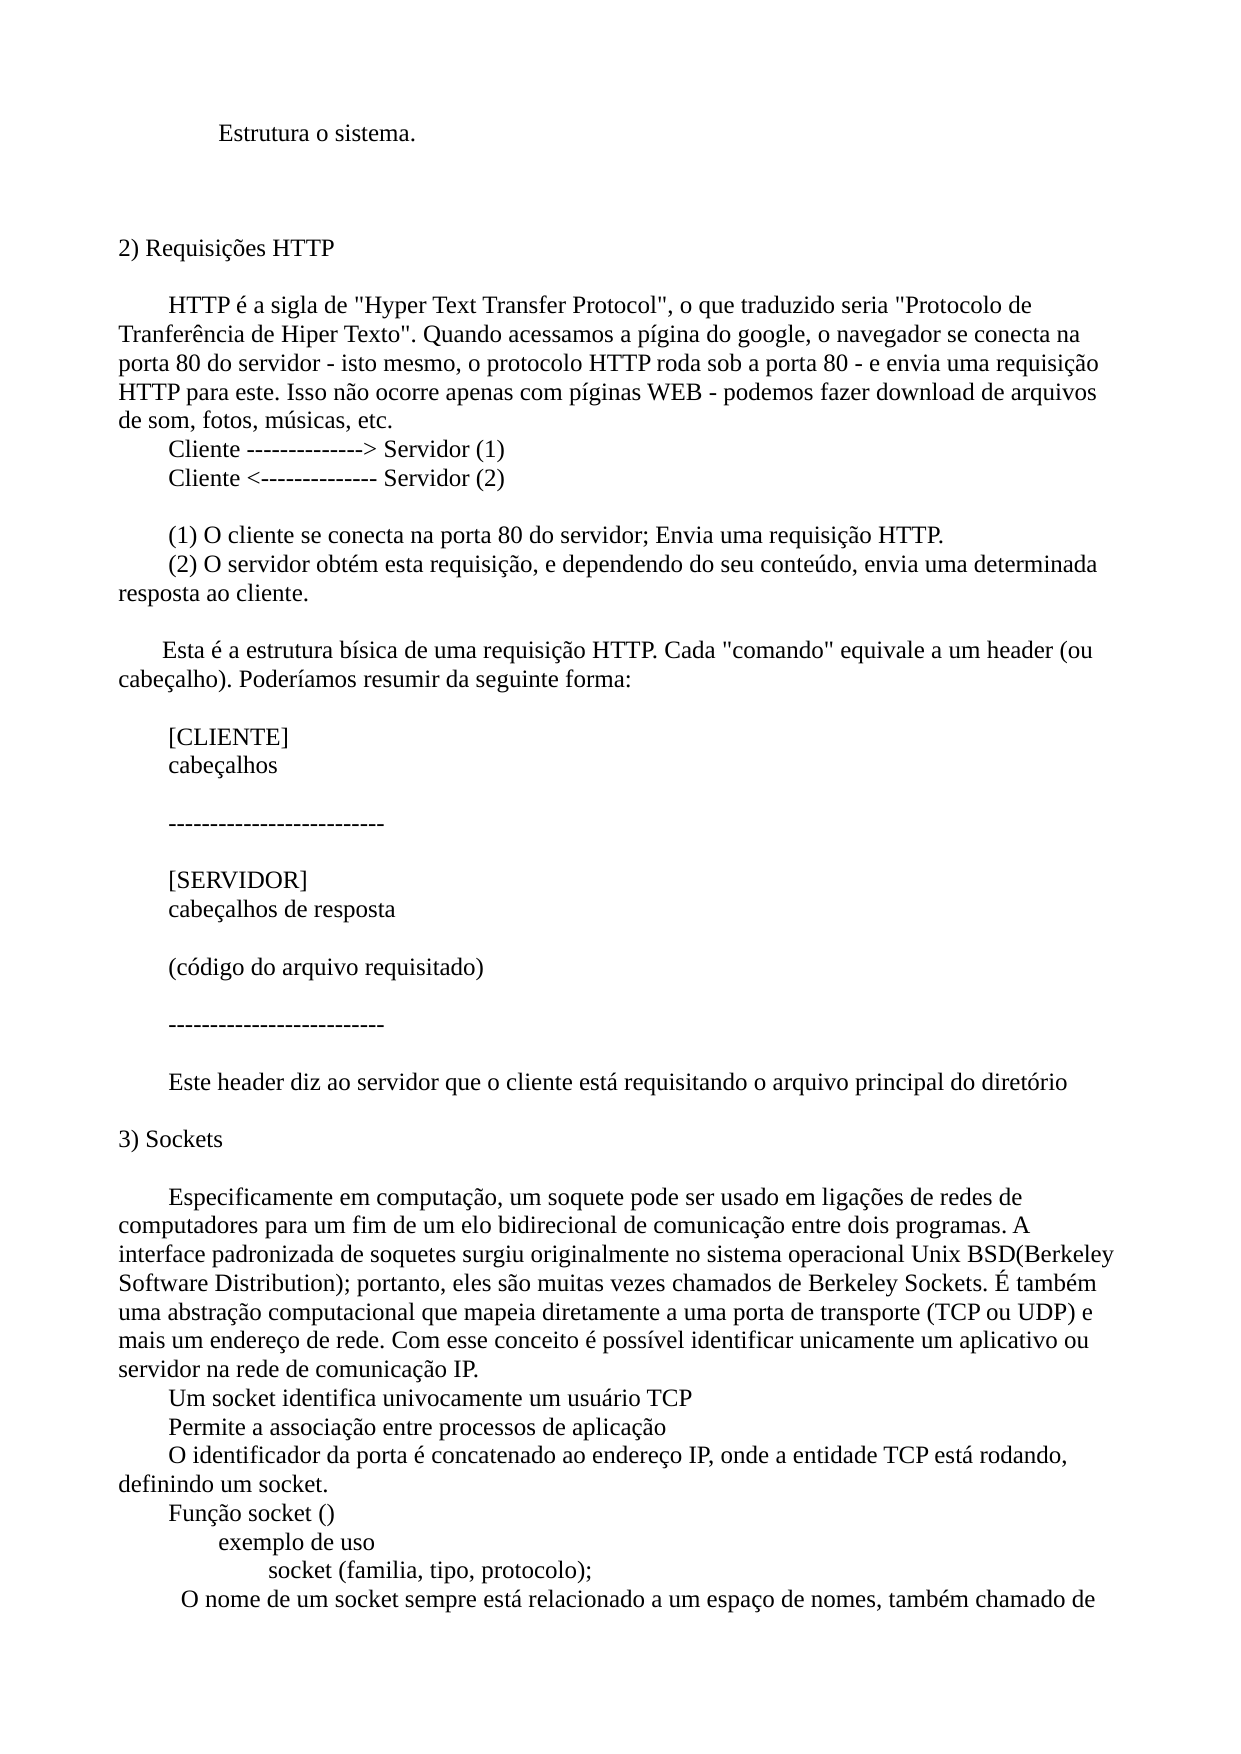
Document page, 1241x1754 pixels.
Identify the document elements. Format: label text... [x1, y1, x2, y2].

text Estrutura o sistema. 2) Requisições HTTP HTTP é a sigla de "Hyper Text Transfer Protocol", o que traduzido seria "Protocolo de Tranferência de Hiper Texto". Quando acessamos a pígina do google, o navegador se conecta na porta 80 do servidor - isto mesmo, o protocolo HTTP roda sob a porta 80 - e envia uma requisição HTTP para este. Isso não ocorre apenas com píginas WEB - podemos fazer download de arquivos de som, fotos, músicas, etc. Cliente --------------> Servidor (1) Cliente <-------------- Servidor (2) (1) O cliente se conecta na porta 80 do servidor; Envia uma requisição HTTP. (2) O servidor obtém esta requisição, e dependendo do seu conteúdo, envia uma determinada resposta ao cliente. Esta é a estrutura bísica de uma requisição HTTP. Cada "comando" equivale a um header (ou cabeçalho). Poderíamos resumir da seguinte forma: [CLIENTE] cabeçalhos -------------------------- [SERVIDOR] cabeçalhos de resposta (código do arquivo requisitado) -------------------------- Este header diz ao servidor que o cliente está requisitando o arquivo principal do diretório 3) Sockets Especificamente em computação, um soquete pode ser usado em ligações de redes de computadores para um fim de um elo bidirecional de comunicação entre dois programas. A interface padronizada de soquetes surgiu originalmente no sistema operacional Unix BSD(Berkeley Software Distribution); portanto, eles são muitas vezes chamados de Berkeley Sockets. É também uma abstração computacional que mapeia diretamente a uma porta de transporte (TCP ou UDP) e mais um endereço de rede. Com esse conceito é possível identificar unicamente um aplicativo ou servidor na rede de comunicação IP. Um socket identifica univocamente um usuário TCP Permite a associação entre processos de aplicação O identificador da porta é concatenado ao endereço IP, onde a entidade TCP está rodando, definindo um socket. Função socket () exemplo de uso socket (familia, tipo, protocolo); O nome de um socket sempre está relacionado a um espaço de nomes, também chamado de [118, 118, 1122, 1613]
